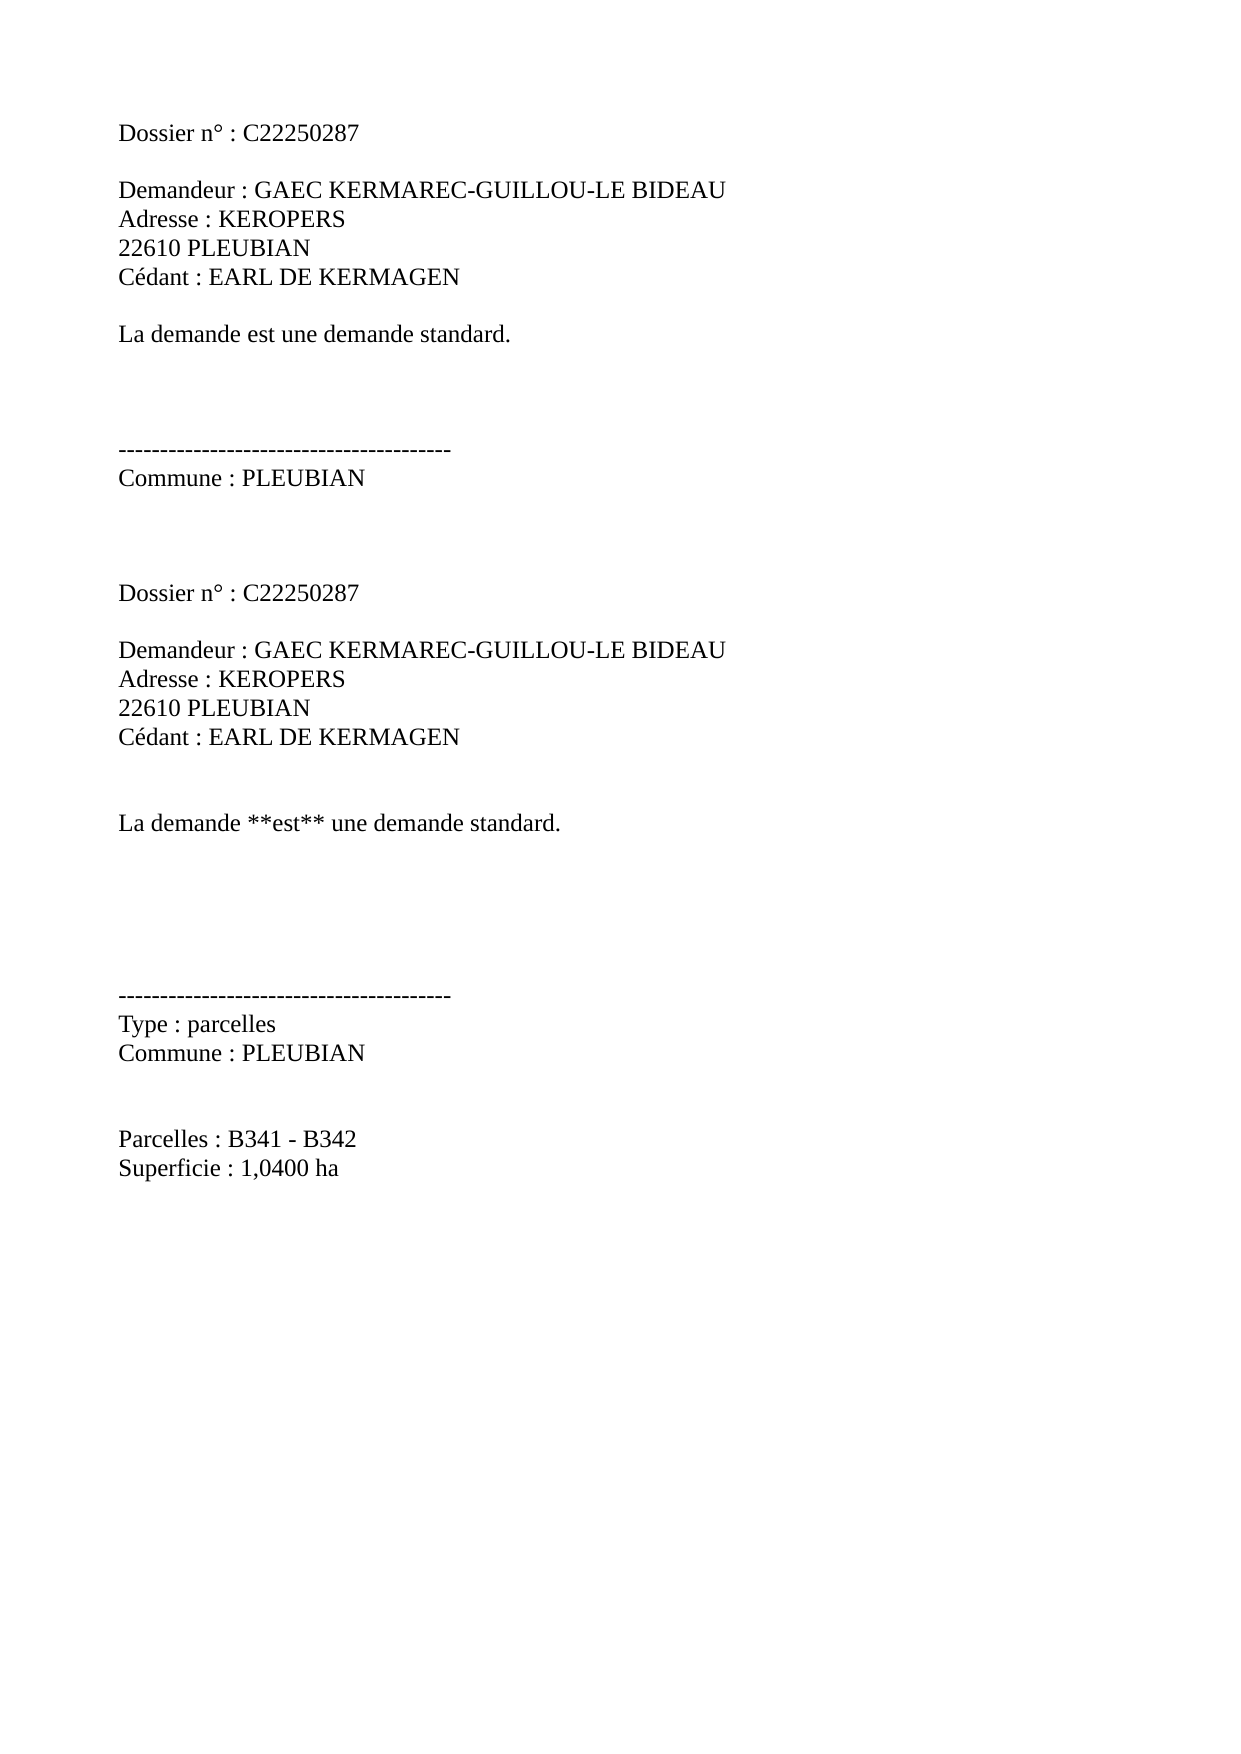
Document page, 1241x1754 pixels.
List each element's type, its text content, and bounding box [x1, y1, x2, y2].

text Dossier n° : C22250287 [118, 578, 1122, 607]
text Commune : PLEUBIAN [118, 463, 1122, 492]
text Type : parcelles [118, 1009, 1122, 1038]
text La demande est une demande standard. [118, 319, 1122, 377]
text Demandeur : GAEC KERMAREC-GUILLOU-LE BIDEAU [118, 636, 1122, 664]
text Adresse : KEROPERS 22610 PLEUBIAN [118, 204, 1122, 262]
text Adresse : KEROPERS 22610 PLEUBIAN [118, 664, 1122, 722]
text ---------------------------------------- [118, 434, 1122, 463]
text Cédant : EARL DE KERMAGEN [118, 722, 1122, 751]
text Parcelles : B341 - B342 [118, 1124, 1122, 1153]
text Cédant : EARL DE KERMAGEN [118, 262, 1122, 291]
text La demande **est** une demande standard. [118, 808, 1122, 837]
text Superficie : 1,0400 ha [118, 1153, 1122, 1182]
text Commune : PLEUBIAN [118, 1038, 1122, 1067]
text Dossier n° : C22250287 [118, 118, 1122, 147]
text Demandeur : GAEC KERMAREC-GUILLOU-LE BIDEAU [118, 176, 1122, 204]
text ---------------------------------------- [118, 981, 1122, 1009]
